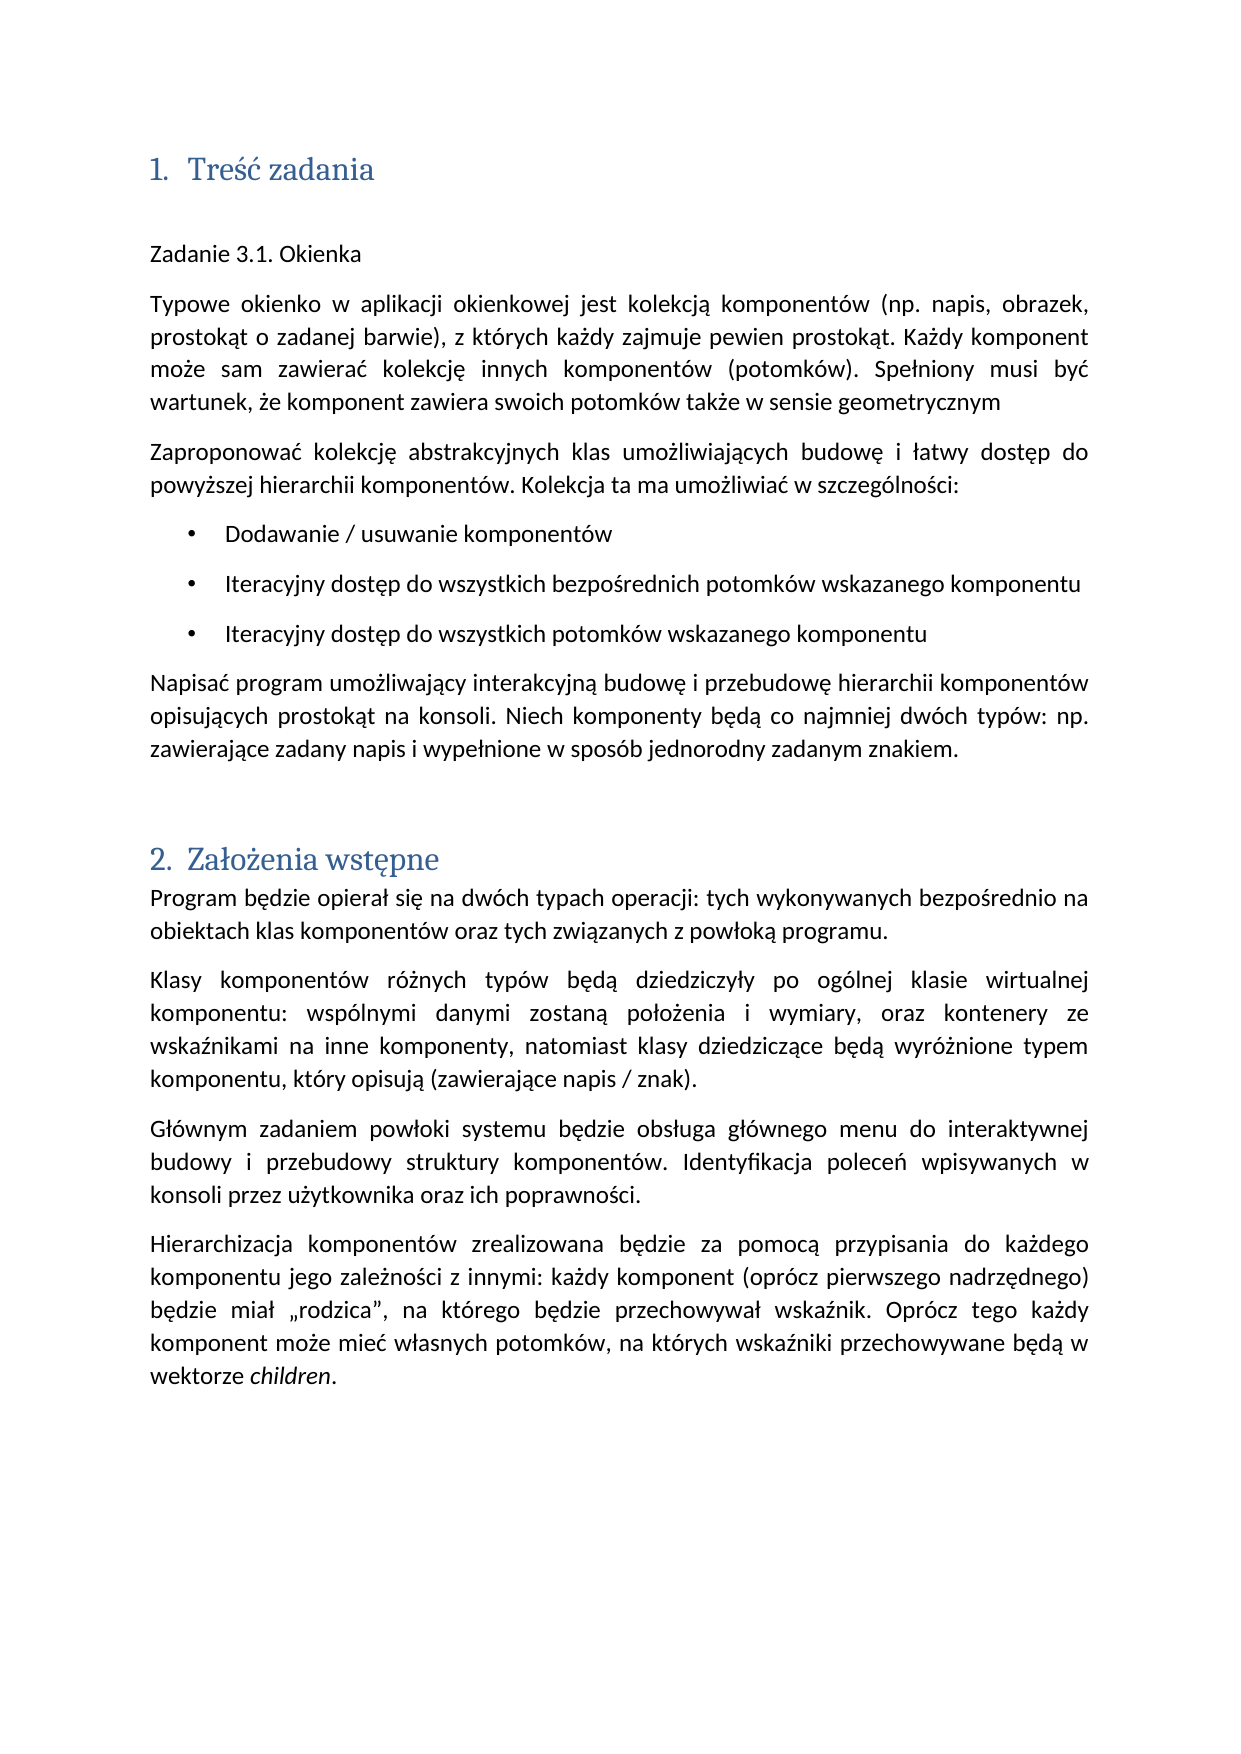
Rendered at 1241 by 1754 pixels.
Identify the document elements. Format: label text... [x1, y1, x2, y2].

text Napisać program umożliwający interakcyjną budowę i przebudowę hierarchii komponentów opisujących prostokąt na konsoli. Niech komponenty będą co najmniej dwóch typów: np. zawierające zadany napis i wypełnione w sposób jednorodny zadanym znakiem. [150, 667, 1090, 764]
subtitle Założenia wstępne [150, 841, 1090, 879]
text Głównym zadaniem powłoki systemu będzie obsługa głównego menu do interaktywnej budowy i przebudowy struktury komponentów. Identyfikacja poleceń wpisywanych w konsoli przez użytkownika oraz ich poprawności. [150, 1113, 1090, 1209]
list Iteracyjny dostęp do wszystkich bezpośrednich potomków wskazanego komponentu [187, 568, 1090, 599]
text Zaproponować kolekcję abstrakcyjnych klas umożliwiających budowę i łatwy dostęp do powyższej hierarchii komponentów. Kolekcja ta ma umożliwiać w szczególności: [150, 436, 1090, 499]
text Zadanie 3.1. Okienka [150, 238, 1090, 269]
subtitle Treść zadania [150, 150, 1090, 188]
text Hierarchizacja komponentów zrealizowana będzie za pomocą przypisania do każdego komponentu jego zależności z innymi: każdy komponent (oprócz pierwszego nadrzędnego) będzie miał „rodzica”, na którego będzie przechowywał wskaźnik. Oprócz tego każdy komponent może mieć własnych potomków, na których wskaźniki przechowywane będą w wektorze children. [150, 1228, 1090, 1391]
text Klasy komponentów różnych typów będą dziedziczyły po ogólnej klasie wirtualnej komponentu: wspólnymi danymi zostaną położenia i wymiary, oraz kontenery ze wskaźnikami na inne komponenty, natomiast klasy dziedziczące będą wyróżnione typem komponentu, który opisują (zawierające napis / znak). [150, 964, 1090, 1094]
list Iteracyjny dostęp do wszystkich potomków wskazanego komponentu [187, 618, 1090, 648]
text Typowe okienko w aplikacji okienkowej jest kolekcją komponentów (np. napis, obrazek, prostokąt o zadanej barwie), z których każdy zajmuje pewien prostokąt. Każdy komponent może sam zawierać kolekcję innych komponentów (potomków). Spełniony musi być wartunek, że komponent zawiera swoich potomków także w sensie geometrycznym [150, 288, 1090, 417]
list Dodawanie / usuwanie komponentów [187, 519, 1090, 549]
text Program będzie opierał się na dwóch typach operacji: tych wykonywanych bezpośrednio na obiektach klas komponentów oraz tych związanych z powłoką programu. [150, 882, 1090, 946]
